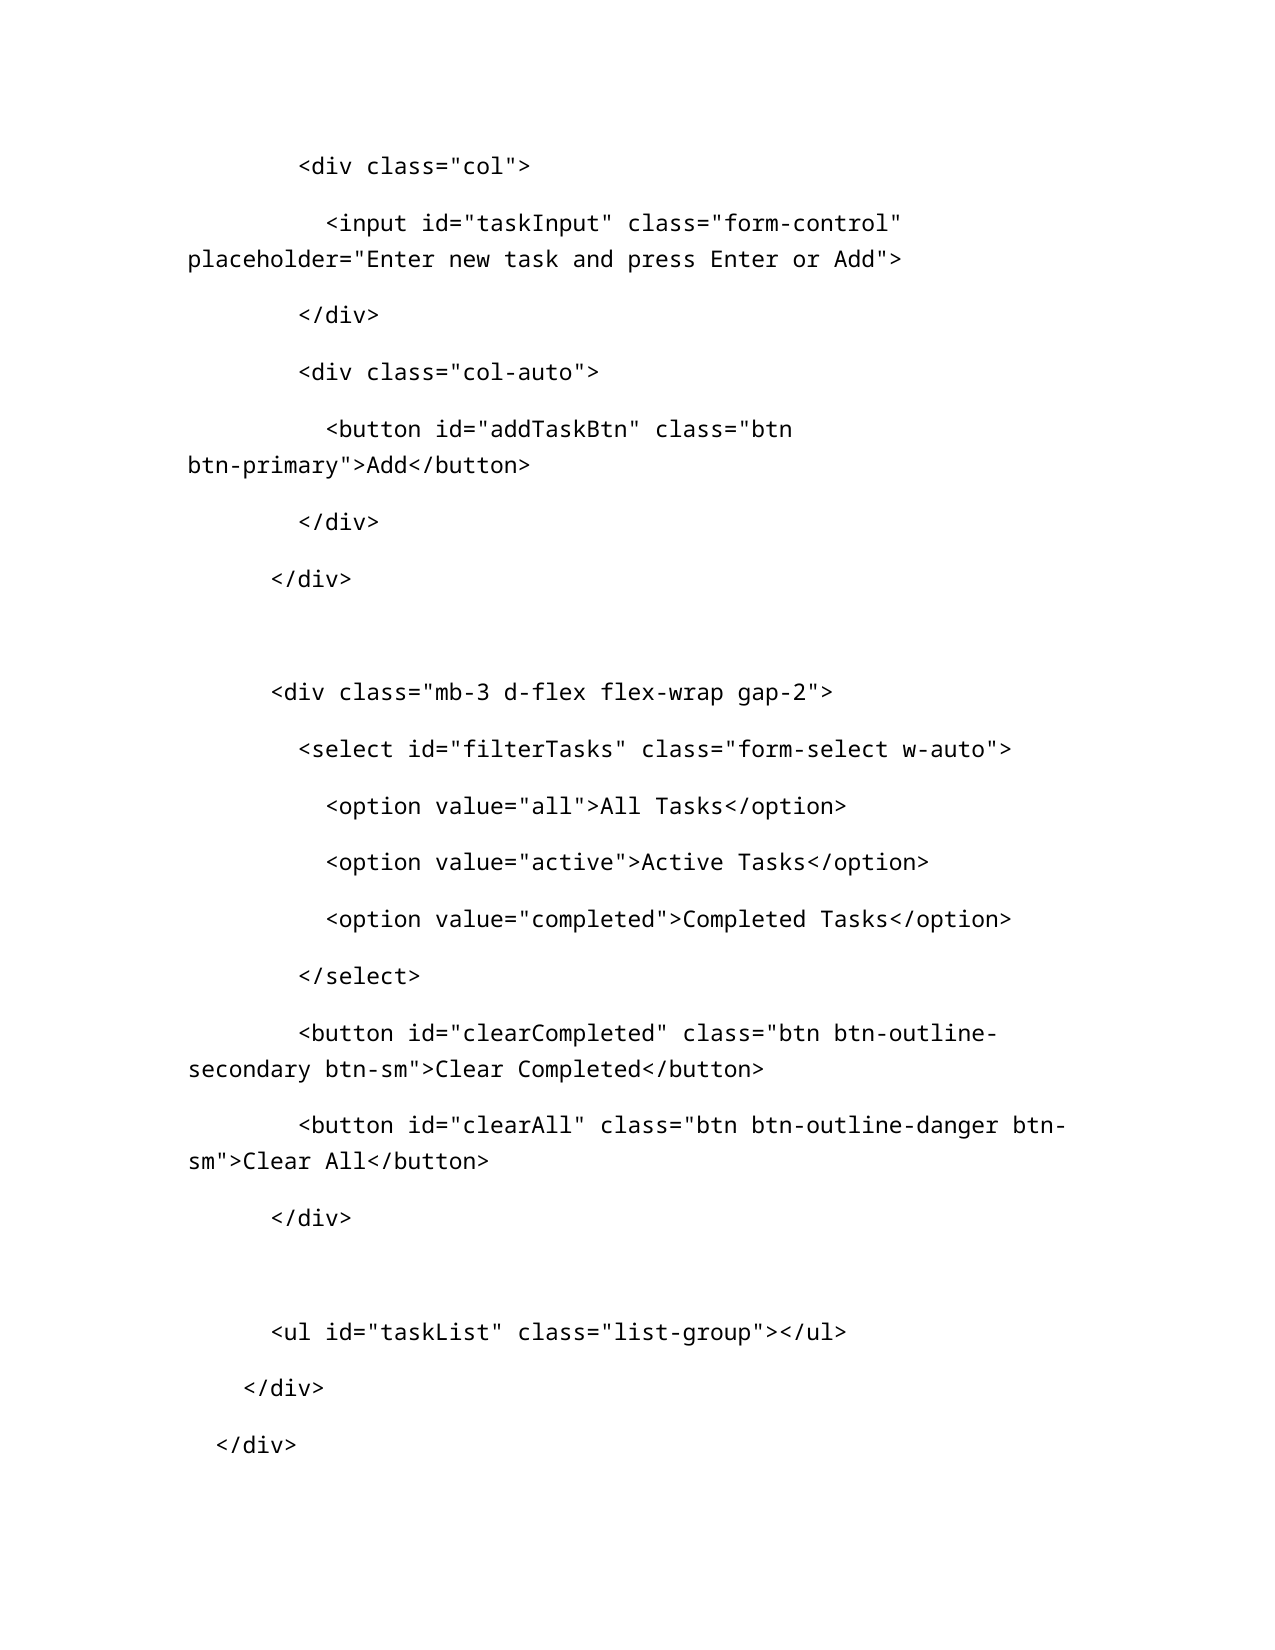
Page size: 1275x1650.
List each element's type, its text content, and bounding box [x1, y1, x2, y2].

text <button id="addTaskBtn" class="btn btn-primary">Add</button> [187, 413, 1087, 480]
text <select id="filterTasks" class="form-select w-auto"> [187, 733, 1087, 764]
text <option value="completed">Completed Tasks</option> [187, 903, 1087, 934]
text <div class="col"> [187, 150, 1087, 181]
text <option value="all">All Tasks</option> [187, 789, 1087, 821]
text <button id="clearAll" class="btn btn-outline-danger btn-sm">Clear All</button> [187, 1109, 1087, 1177]
text </div> [187, 299, 1087, 331]
text <option value="active">Active Tasks</option> [187, 846, 1087, 878]
text </div> [187, 1202, 1087, 1233]
text </select> [187, 960, 1087, 991]
text <div class="mb-3 d-flex flex-wrap gap-2"> [187, 676, 1087, 707]
text <button id="clearCompleted" class="btn btn-outline-secondary btn-sm">Clear Completed</button> [187, 1017, 1087, 1084]
text <ul id="taskList" class="list-group"></ul> [187, 1316, 1087, 1347]
text <div class="col-auto"> [187, 356, 1087, 387]
text </div> [187, 506, 1087, 537]
text </div> [187, 1429, 1087, 1460]
text <input id="taskInput" class="form-control" placeholder="Enter new task and press Enter or Add"> [187, 207, 1087, 274]
text </div> [187, 562, 1087, 594]
text </div> [187, 1372, 1087, 1404]
